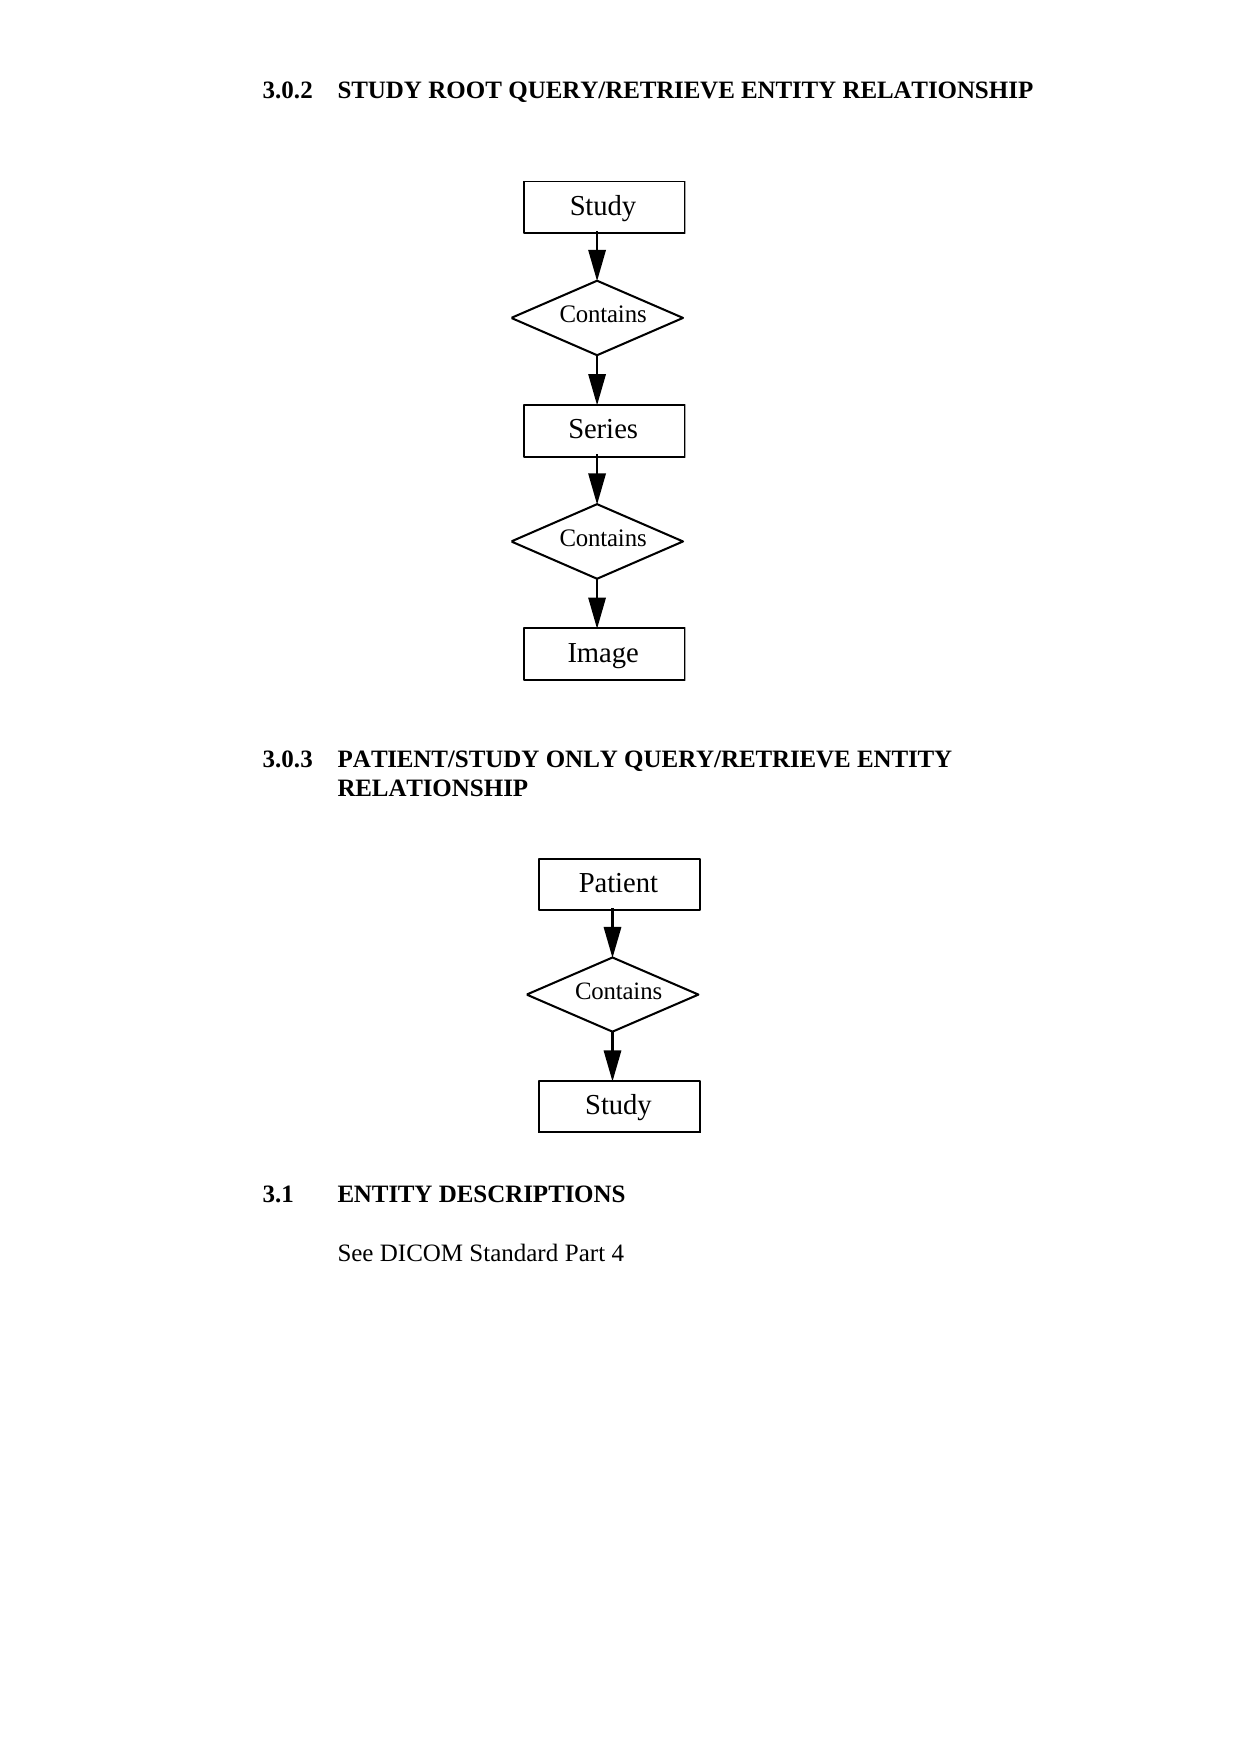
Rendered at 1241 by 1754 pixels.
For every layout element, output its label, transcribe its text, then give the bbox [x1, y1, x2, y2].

text 3.1 ENTITY DESCRIPTIONS [262, 1179, 1053, 1208]
text See DICOM Standard Part 4 [262, 1237, 1053, 1267]
text 3.0.3 PATIENT/STUDY ONLY QUERY/RETRIEVE ENTITY RELATIONSHIP [262, 743, 1053, 802]
text 3.0.2 STUDY ROOT QUERY/RETRIEVE ENTITY RELATIONSHIP [262, 75, 1053, 104]
